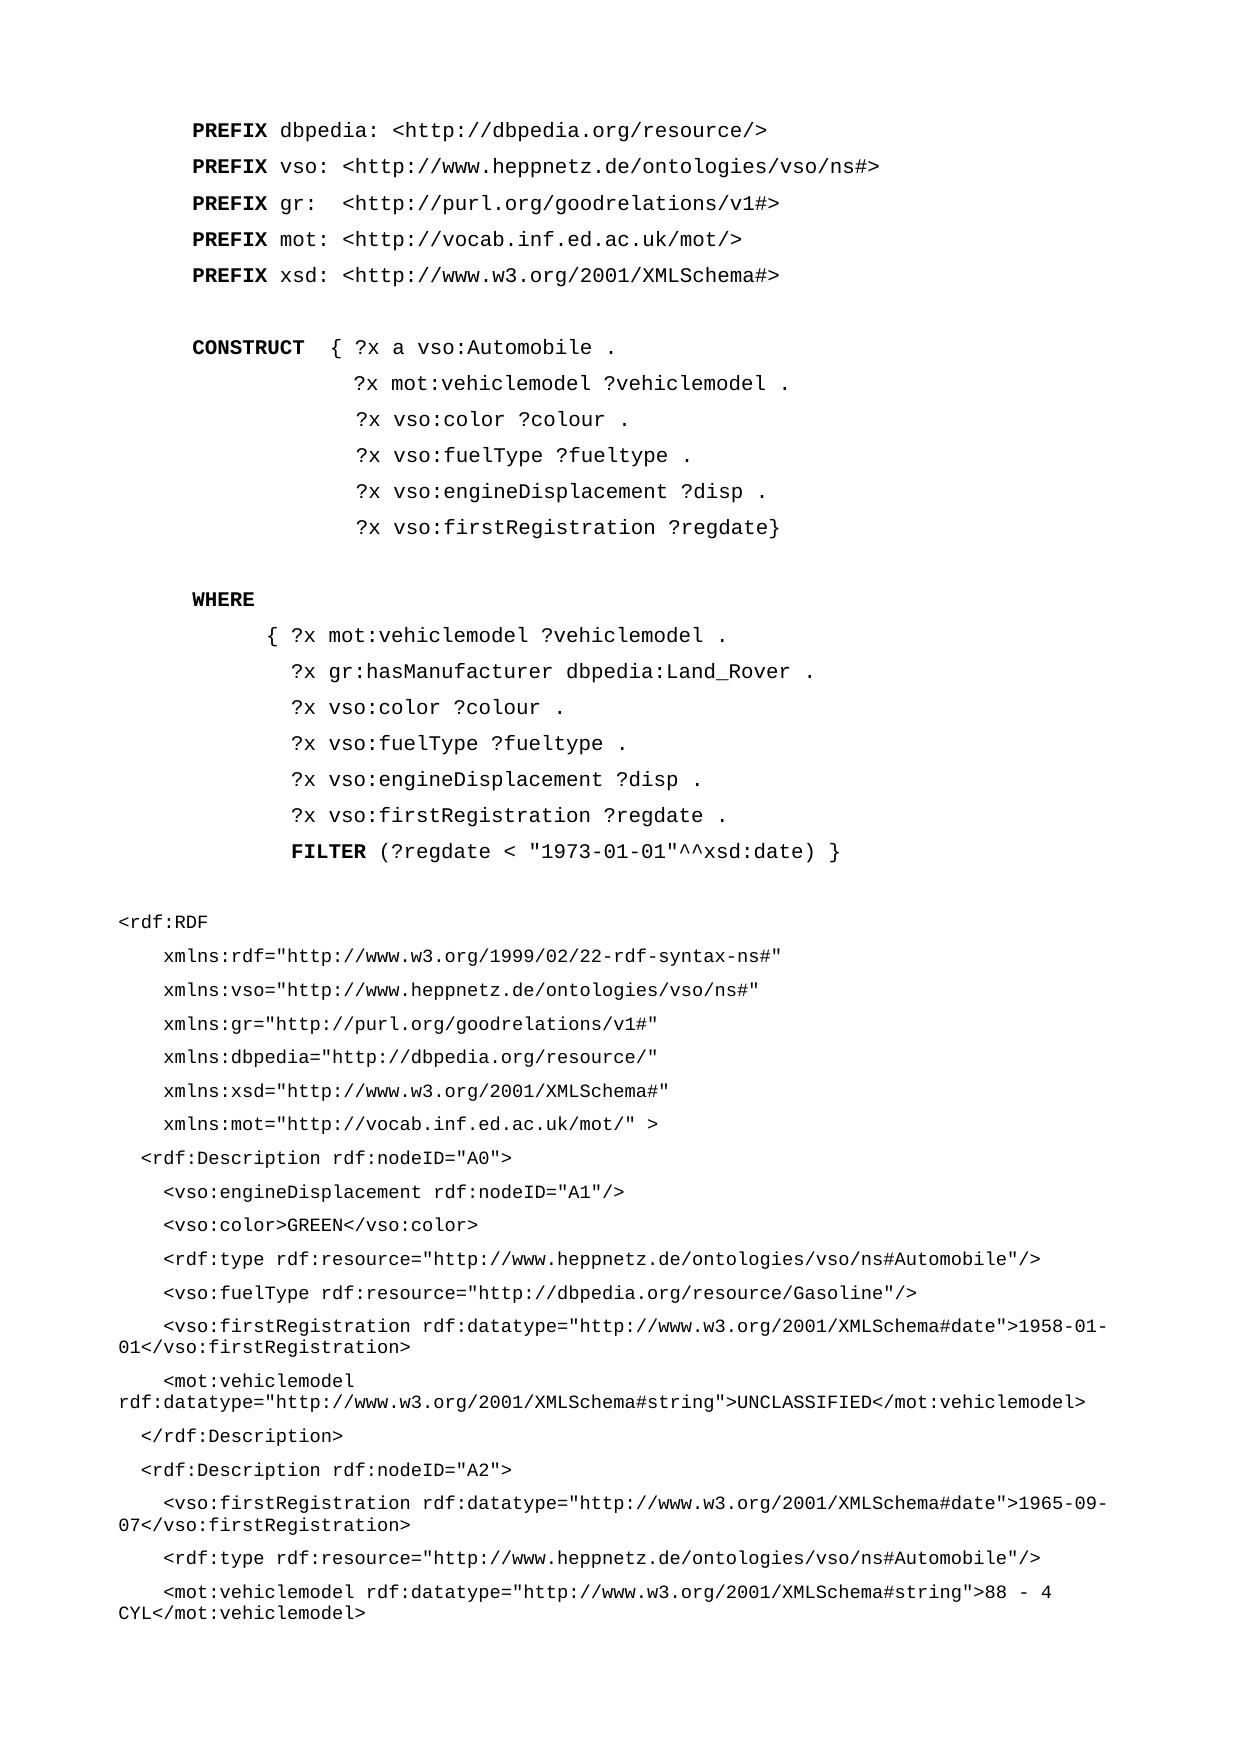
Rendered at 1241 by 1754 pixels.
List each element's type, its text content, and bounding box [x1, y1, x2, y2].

text xmlns:mot="http://vocab.inf.ed.ac.uk/mot/" > [118, 1115, 1122, 1136]
text <vso:engineDisplacement rdf:nodeID="A1"/> [118, 1182, 1122, 1204]
text ?x vso:firstRegistration ?regdate} [118, 517, 1122, 541]
text ?x vso:color ?colour . [118, 697, 1122, 721]
text <vso:fuelType rdf:resource="http://dbpedia.org/resource/Gasoline"/> [118, 1283, 1122, 1305]
text ?x vso:fuelType ?fueltype . [118, 445, 1122, 468]
text ?x vso:engineDisplacement ?disp . [118, 769, 1122, 793]
text ?x vso:engineDisplacement ?disp . [118, 481, 1122, 504]
text PREFIX xsd: <http://www.w3.org/2001/XMLSchema#> [118, 264, 1122, 288]
text xmlns:vso="http://www.heppnetz.de/ontologies/vso/ns#" [118, 981, 1122, 1002]
text xmlns:rdf="http://www.w3.org/1999/02/22-rdf-syntax-ns#" [118, 947, 1122, 968]
text ?x vso:fuelType ?fueltype . [118, 733, 1122, 757]
text <rdf:Description rdf:nodeID="A0"> [118, 1149, 1122, 1170]
text <vso:firstRegistration rdf:datatype="http://www.w3.org/2001/XMLSchema#date">1958-01-01</vso:firstRegistration> [118, 1317, 1122, 1359]
text <vso:firstRegistration rdf:datatype="http://www.w3.org/2001/XMLSchema#date">1965-09-07</vso:firstRegistration> [118, 1494, 1122, 1537]
text xmlns:gr="http://purl.org/goodrelations/v1#" [118, 1014, 1122, 1036]
text WHERE [118, 589, 1122, 613]
text <vso:color>GREEN</vso:color> [118, 1216, 1122, 1237]
text PREFIX dbpedia: <http://dbpedia.org/resource/> [118, 118, 1122, 144]
text xmlns:xsd="http://www.w3.org/2001/XMLSchema#" [118, 1082, 1122, 1103]
text PREFIX mot: <http://vocab.inf.ed.ac.uk/mot/> [118, 228, 1122, 252]
text { ?x mot:vehiclemodel ?vehiclemodel . [118, 625, 1122, 649]
text </rdf:Description> [118, 1427, 1122, 1448]
text <rdf:type rdf:resource="http://www.heppnetz.de/ontologies/vso/ns#Automobile"/> [118, 1549, 1122, 1570]
text ?x mot:vehiclemodel ?vehiclemodel . [118, 373, 1122, 396]
text PREFIX gr: <http://purl.org/goodrelations/v1#> [118, 192, 1122, 216]
text ?x vso:firstRegistration ?regdate . [118, 805, 1122, 829]
text <mot:vehiclemodel rdf:datatype="http://www.w3.org/2001/XMLSchema#string">88 - 4 CYL</mot:vehiclemodel> [118, 1583, 1122, 1625]
text <rdf:type rdf:resource="http://www.heppnetz.de/ontologies/vso/ns#Automobile"/> [118, 1250, 1122, 1271]
text FILTER (?regdate < "1973-01-01"^^xsd:date) } [118, 841, 1122, 865]
text ?x gr:hasManufacturer dbpedia:Land_Rover . [118, 661, 1122, 685]
text <rdf:RDF [118, 913, 1122, 934]
text <mot:vehiclemodel rdf:datatype="http://www.w3.org/2001/XMLSchema#string">UNCLASSIFIED</mot:vehiclemodel> [118, 1372, 1122, 1414]
text PREFIX vso: <http://www.heppnetz.de/ontologies/vso/ns#> [118, 156, 1122, 180]
text ?x vso:color ?colour . [118, 409, 1122, 432]
text CONSTRUCT { ?x a vso:Automobile . [118, 337, 1122, 360]
text xmlns:dbpedia="http://dbpedia.org/resource/" [118, 1048, 1122, 1069]
text <rdf:Description rdf:nodeID="A2"> [118, 1461, 1122, 1482]
